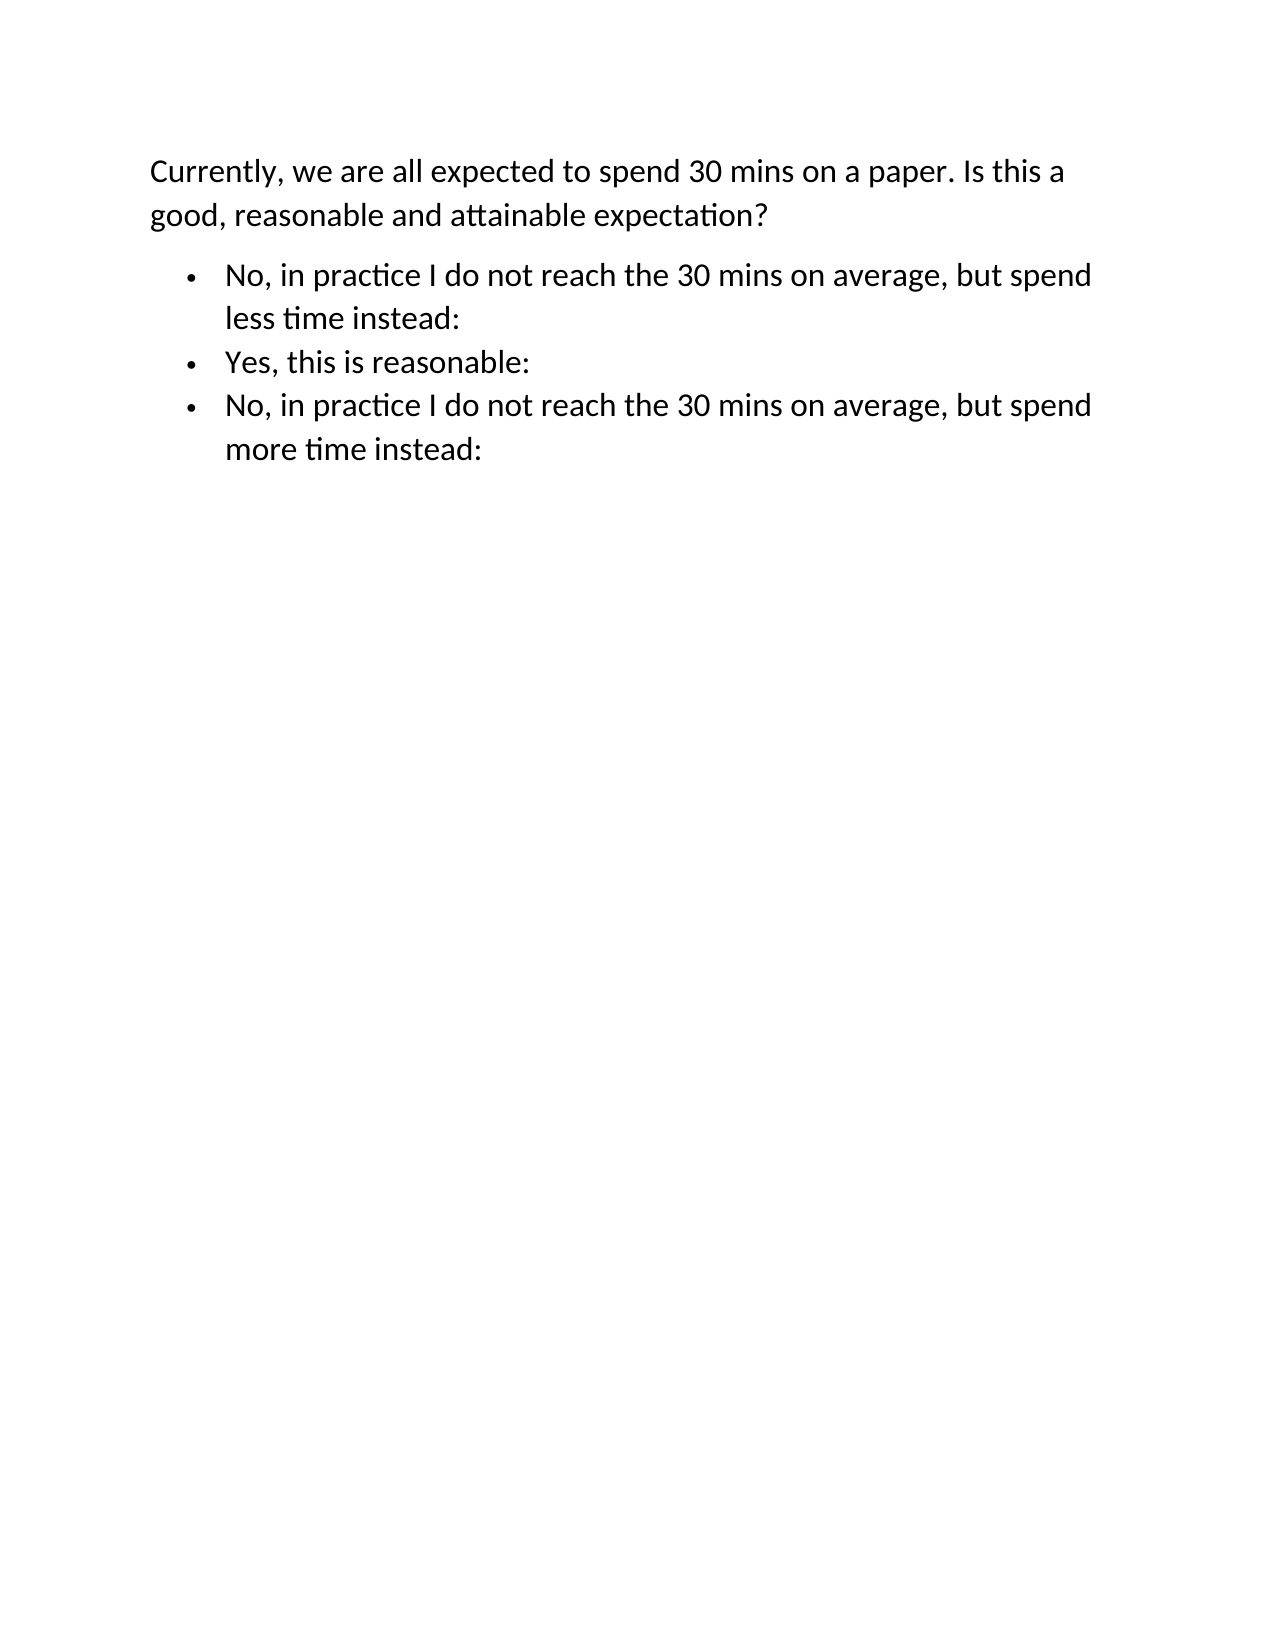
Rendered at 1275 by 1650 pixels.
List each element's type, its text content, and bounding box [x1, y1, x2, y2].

list Yes, this is reasonable: [187, 341, 1125, 382]
text Currently, we are all expected to spend 30 mins on a paper. Is this a good, reasonable and attainable expectation? [150, 150, 1125, 234]
list No, in practice I do not reach the 30 mins on average, but spend less time instead: [187, 254, 1125, 338]
list No, in practice I do not reach the 30 mins on average, but spend more time instead: [187, 384, 1125, 469]
